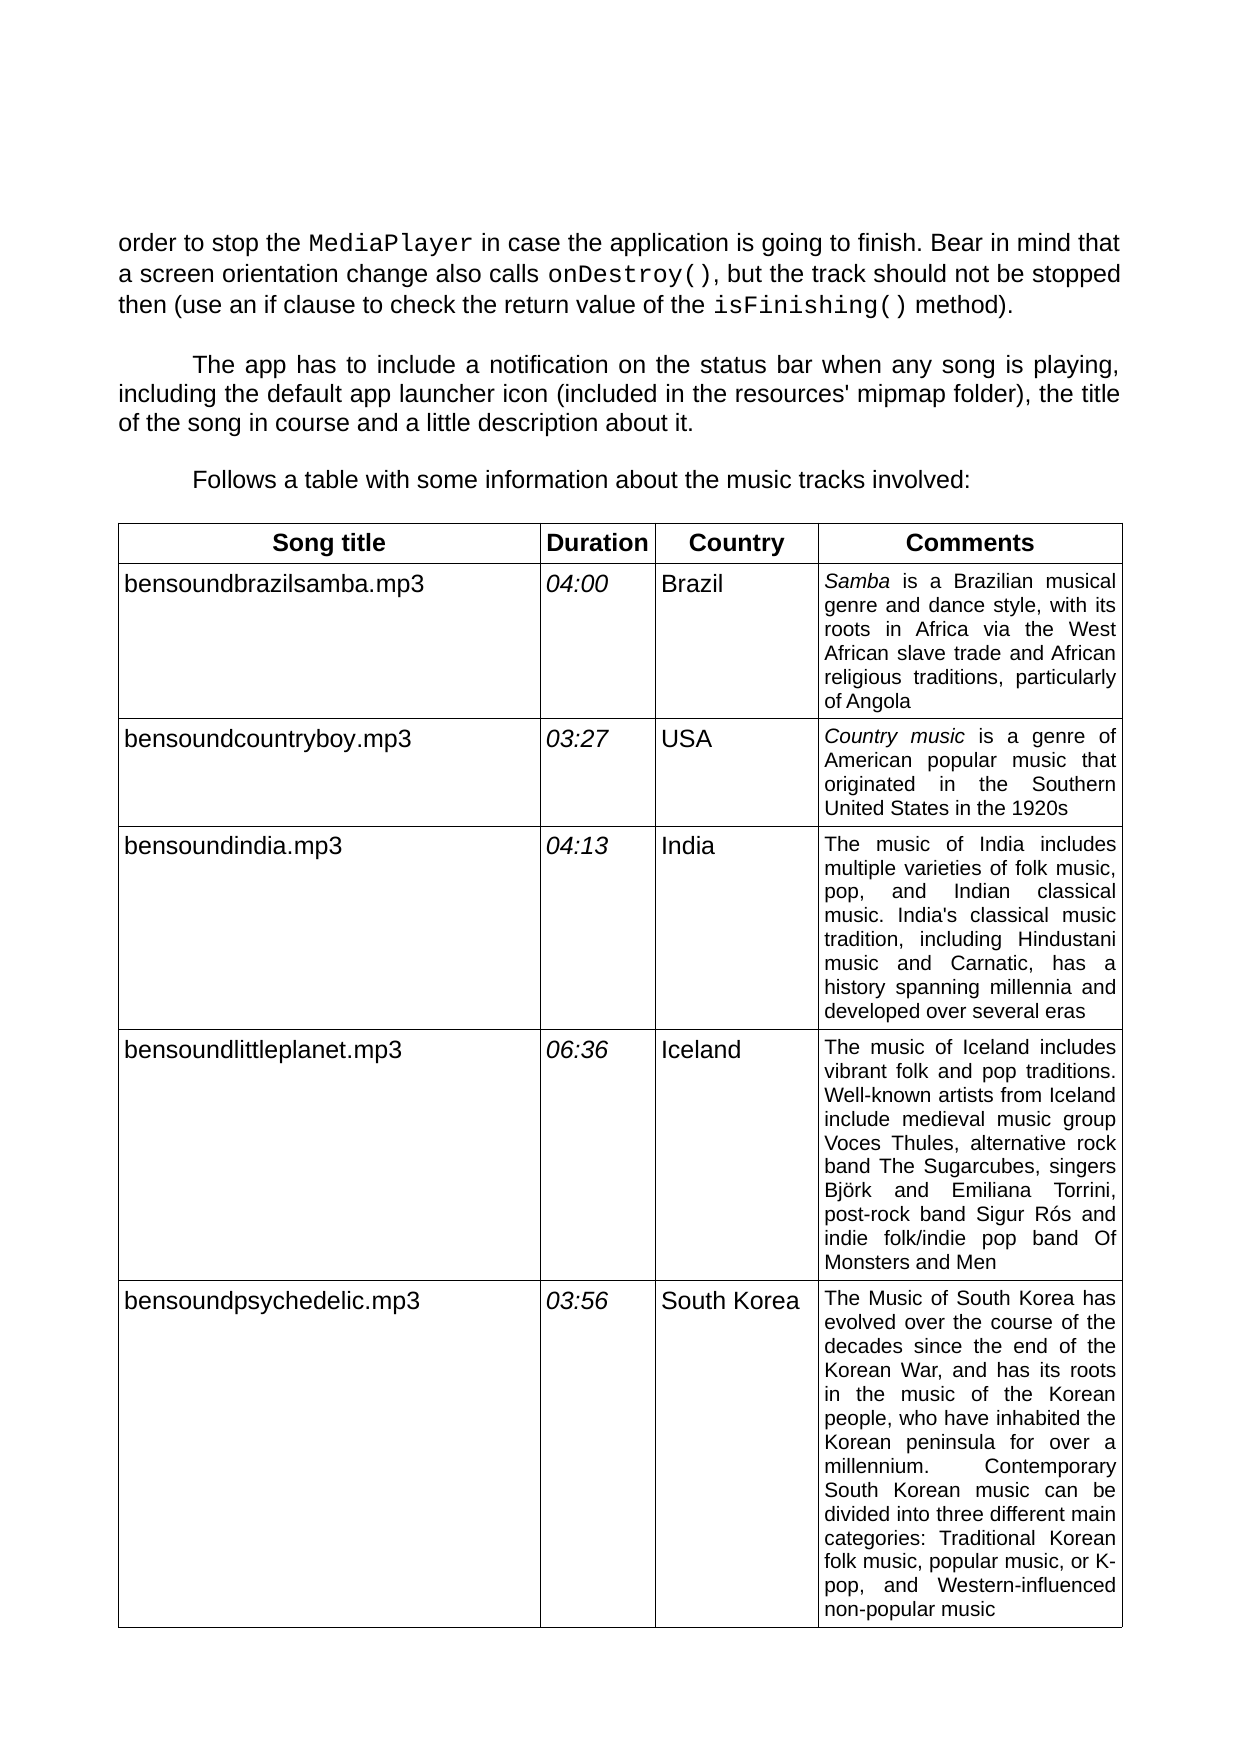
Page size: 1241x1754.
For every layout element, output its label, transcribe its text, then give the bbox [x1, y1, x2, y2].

table_cell bensoundpsychedelic.mp3 [119, 1281, 540, 1627]
table_cell bensoundindia.mp3 [119, 827, 540, 1029]
table_cell bensoundbrazilsamba.mp3 [119, 564, 540, 718]
table_cell The music of India includes multiple varieties of folk music, pop, and Indian classical music. India's classical music tradition, including Hindustani music and Carnatic, has a history spanning millennia and developed over several eras [819, 827, 1122, 1029]
text order to stop the MediaPlayer in case the application is going to finish. Bear in mind that a screen orientation change also calls onDestroy(), but the track should not be stopped then (use an if clause to check the return value of the isFinishing() method). [118, 228, 1122, 321]
table_cell India [656, 827, 818, 1029]
table_cell 04:13 [541, 827, 655, 1029]
table_header Song title [119, 524, 540, 563]
text The app has to include a notification on the status bar when any song is playing, including the default app launcher icon (included in the resources' mipmap folder), the title of the song in course and a little description about it. [118, 350, 1122, 436]
table_cell bensoundcountryboy.mp3 [119, 719, 540, 826]
table_cell Samba is a Brazilian musical genre and dance style, with its roots in Africa via the West African slave trade and African religious traditions, particularly of Angola [819, 564, 1122, 718]
table_cell 03:56 [541, 1281, 655, 1627]
table_cell Iceland [656, 1030, 818, 1280]
table_cell Brazil [656, 564, 818, 718]
table_cell The music of Iceland includes vibrant folk and pop traditions. Well-known artists from Iceland include medieval music group Voces Thules, alternative rock band The Sugarcubes, singers Björk and Emiliana Torrini, post-rock band Sigur Rós and indie folk/indie pop band Of Monsters and Men [819, 1030, 1122, 1280]
table_cell The Music of South Korea has evolved over the course of the decades since the end of the Korean War, and has its roots in the music of the Korean people, who have inhabited the Korean peninsula for over a millennium. Contemporary South Korean music can be divided into three different main categories: Traditional Korean folk music, popular music, or K-pop, and Western-influenced non-popular music [819, 1281, 1122, 1627]
text Follows a table with some information about the music tracks involved: [118, 465, 1122, 494]
table_header Duration [541, 524, 655, 563]
table_cell 06:36 [541, 1030, 655, 1280]
table_cell bensoundlittleplanet.mp3 [119, 1030, 540, 1280]
table_header Country [656, 524, 818, 563]
table_cell 04:00 [541, 564, 655, 718]
table_cell 03:27 [541, 719, 655, 826]
table_cell South Korea [656, 1281, 818, 1627]
table_header Comments [819, 524, 1122, 563]
table_cell USA [656, 719, 818, 826]
table_cell Country music is a genre of American popular music that originated in the Southern United States in the 1920s [819, 719, 1122, 826]
